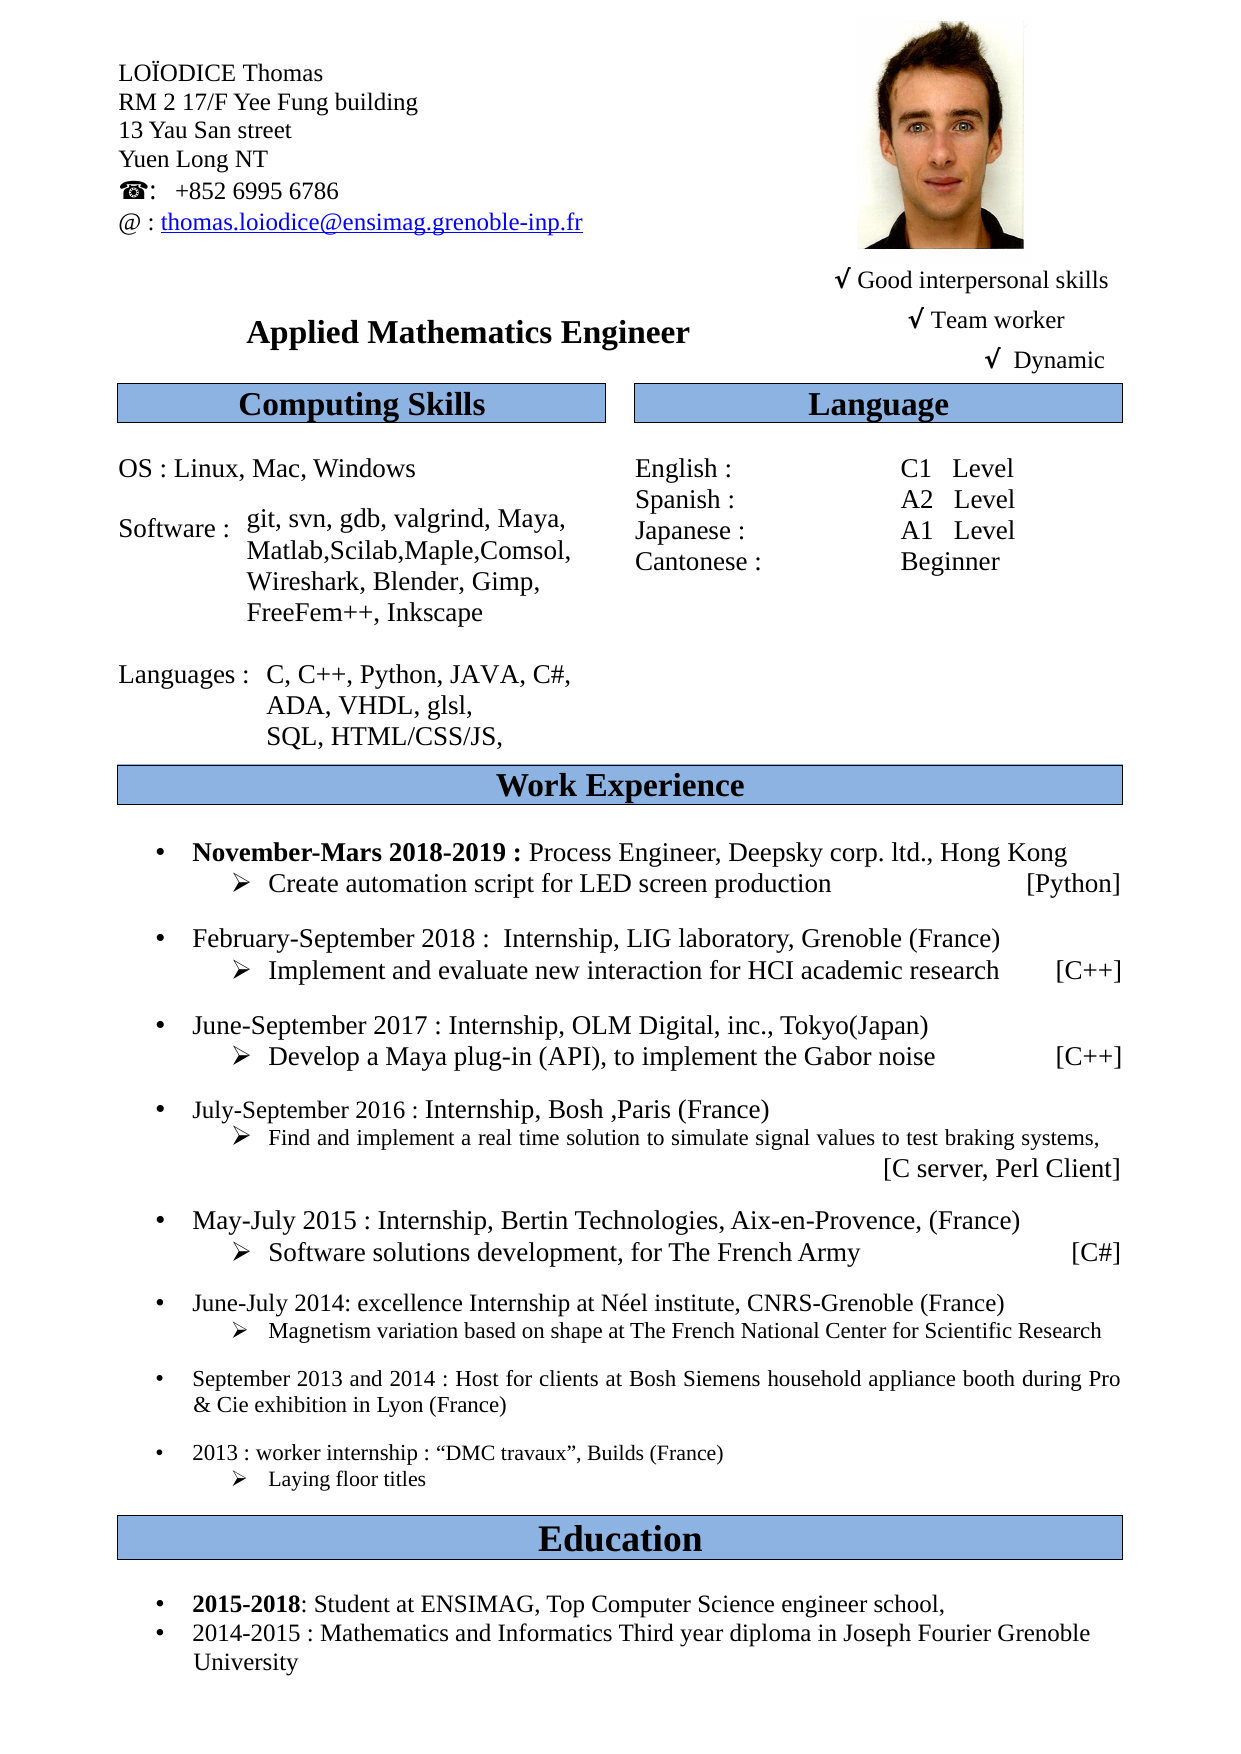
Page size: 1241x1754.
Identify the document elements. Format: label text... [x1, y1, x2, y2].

list Implement and evaluate new interaction for HCI academic research [C++] [231, 954, 1122, 985]
text Cantonese : Beginner [635, 545, 1122, 577]
text [1031, 144, 1122, 173]
text Japanese : A1 Level [635, 514, 1122, 545]
text Yuen Long NT [118, 144, 854, 173]
text English : C1 Level [635, 452, 1122, 483]
text [1031, 207, 1122, 236]
list Create automation script for LED screen production [Python] [231, 867, 1122, 898]
list June-July 2014: excellence Internship at Néel institute, CNRS-Grenoble (France) [156, 1288, 1122, 1317]
list Find and implement a real time solution to simulate signal values to test braking systems, [C server, Perl Client] [231, 1124, 1122, 1183]
list 2015-2018: Student at ENSIMAG, Top Computer Science engineer school, [156, 1589, 1122, 1618]
text Language [635, 384, 1122, 422]
text @ : thomas.loiodice@ensimag.grenoble-inp.fr [118, 207, 854, 236]
list Develop a Maya plug-in (API), to implement the Gabor noise [C++] [231, 1040, 1122, 1072]
text Work Experience [118, 766, 1122, 804]
text Software : [118, 512, 605, 543]
list November-Mars 2018-2019 : Process Engineer, Deepsky corp. ltd., Hong Kong [156, 836, 1122, 867]
list Software solutions development, for The French Army [C#] [231, 1236, 1122, 1267]
list Laying floor titles [231, 1466, 1122, 1491]
picture [854, 14, 1031, 265]
text ☎: +852 6995 6786 [118, 173, 854, 207]
text 13 Yau San street [118, 115, 854, 144]
list May-July 2015 : Internship, Bertin Technologies, Aix-en-Provence, (France) [156, 1204, 1122, 1236]
text Computing Skills [118, 384, 605, 422]
list July-September 2016 : Internship, Bosh ,Paris (France) [156, 1093, 1122, 1124]
text Languages : [118, 658, 605, 689]
text [1031, 58, 1122, 87]
list June-September 2017 : Internship, OLM Digital, inc., Tokyo(Japan) [156, 1009, 1122, 1040]
text Education [118, 1516, 1122, 1559]
text LOÏODICE Thomas [118, 58, 854, 87]
text Spanish : A2 Level [635, 483, 1122, 514]
text OS : Linux, Mac, Windows [118, 452, 605, 483]
text [1031, 173, 1122, 207]
list September 2013 and 2014 : Host for clients at Bosh Siemens household appliance booth during Pro & Cie exhibition in Lyon (France) [156, 1365, 1122, 1418]
list Magnetism variation based on shape at The French National Center for Scientific Research [231, 1317, 1122, 1344]
text Applied Mathematics Engineer [146, 313, 790, 351]
list February-September 2018 : Internship, LIG laboratory, Grenoble (France) [156, 923, 1122, 954]
text RM 2 17/F Yee Fung building [118, 87, 854, 115]
text [1031, 115, 1122, 144]
list 2014-2015 : Mathematics and Informatics Third year diploma in Joseph Fourier Grenoble University [156, 1618, 1122, 1675]
list 2013 : worker internship : “DMC travaux”, Builds (France) [156, 1439, 1122, 1466]
text [1031, 87, 1122, 115]
